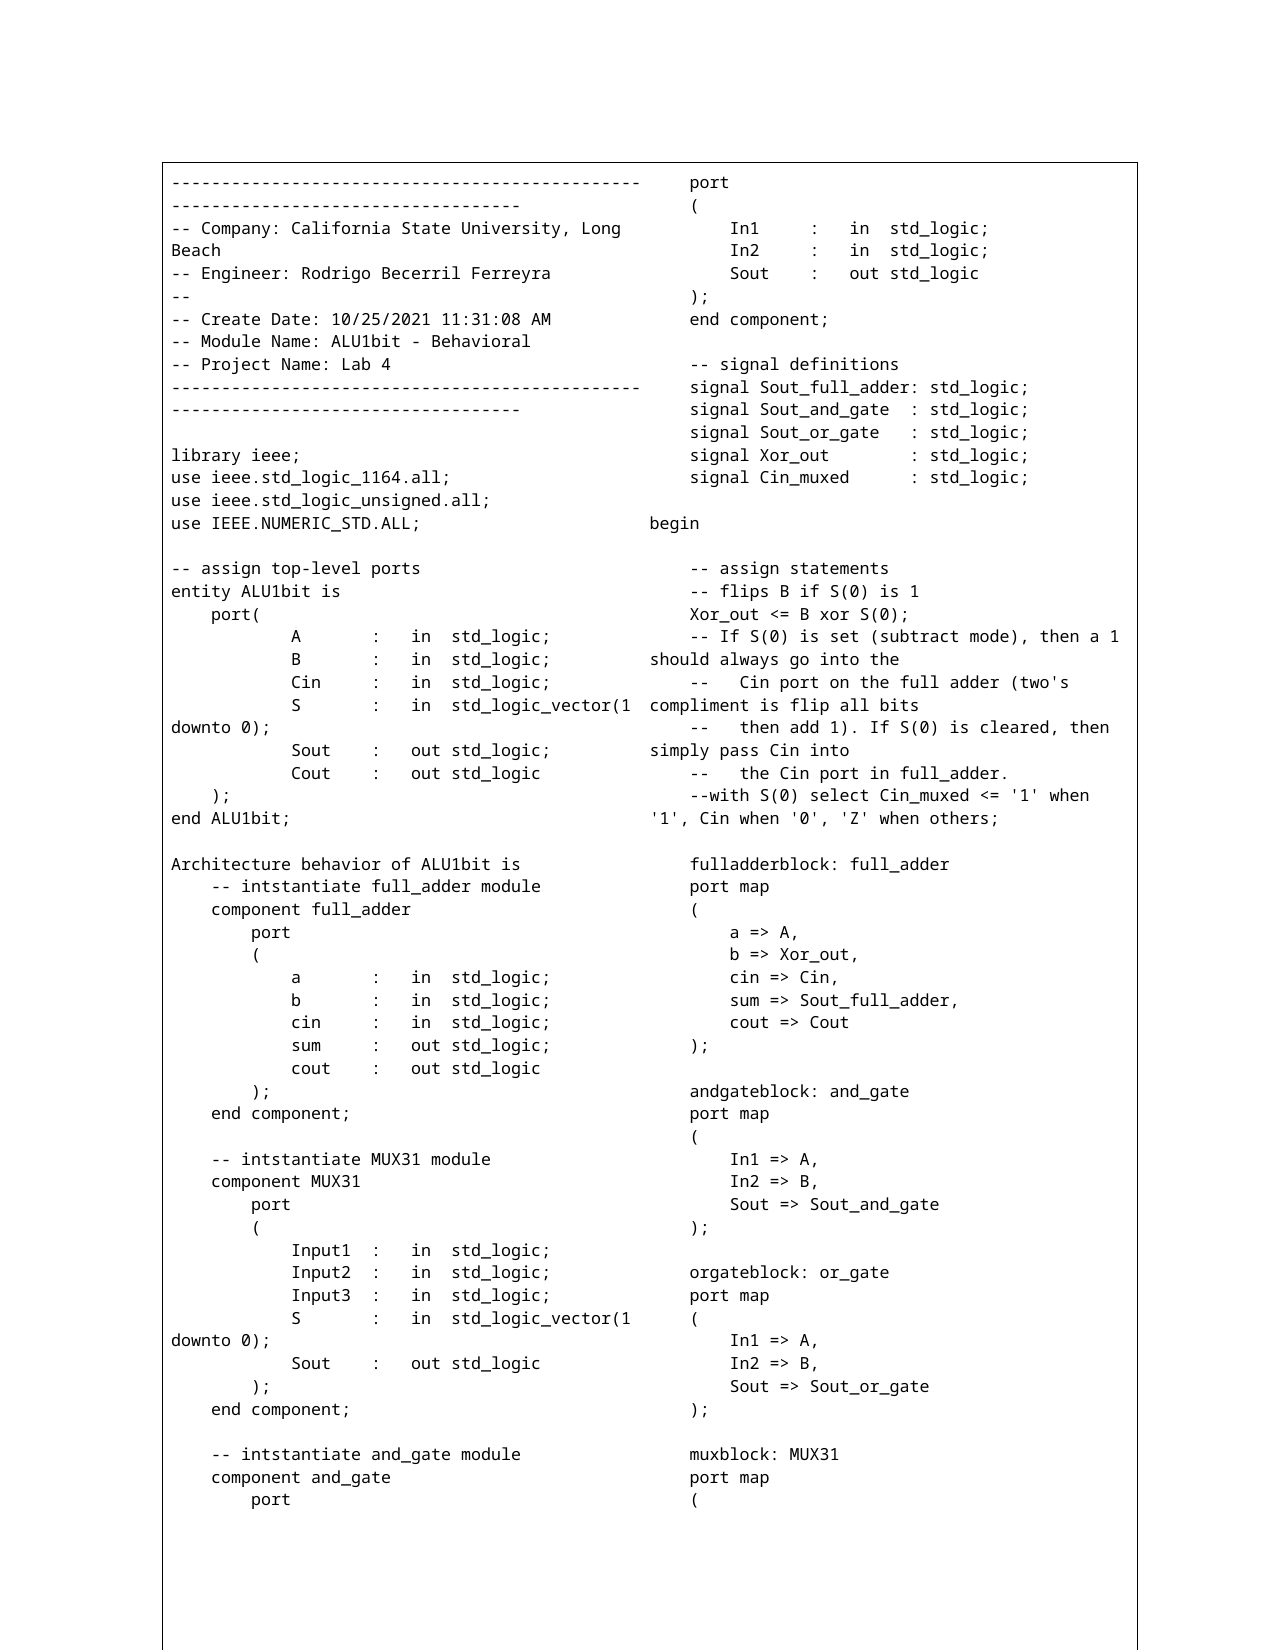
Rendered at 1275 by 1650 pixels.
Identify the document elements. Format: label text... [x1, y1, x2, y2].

text ---------------------------------------------------------------------------------- -- Company: California State University, Long Beach -- Engineer: Rodrigo Becerril Ferreyra -- -- Create Date: 10/25/2021 11:31:08 AM -- Module Name: ALU1bit - Behavioral -- Project Name: Lab 4 ---------------------------------------------------------------------------------- library ieee; use ieee.std_logic_1164.all; use ieee.std_logic_unsigned.all; use IEEE.NUMERIC_STD.ALL; -- assign top-level ports entity ALU1bit is port( A : in std_logic; B : in std_logic; Cin : in std_logic; S : in std_logic_vector(1 downto 0); Sout : out std_logic; Cout : out std_logic ); end ALU1bit; Architecture behavior of ALU1bit is -- intstantiate full_adder module component full_adder port ( a : in std_logic; b : in std_logic; cin : in std_logic; sum : out std_logic; cout : out std_logic ); end component; -- intstantiate MUX31 module component MUX31 port ( Input1 : in std_logic; Input2 : in std_logic; Input3 : in std_logic; S : in std_logic_vector(1 downto 0); Sout : out std_logic ); end component; -- intstantiate and_gate module component and_gate port ( In1 : in std_logic; In2 : in std_logic; Sout : out std_logic ); end component; -- intstantiate or_gate module component or_gate port ( In1 : in std_logic; In2 : in std_logic; Sout : out std_logic ); end component; -- signal definitions signal Sout_full_adder: std_logic; signal Sout_and_gate : std_logic; signal Sout_or_gate : std_logic; signal Xor_out : std_logic; signal Cin_muxed : std_logic; begin -- assign statements -- flips B if S(0) is 1 Xor_out <= B xor S(0); -- If S(0) is set (subtract mode), then a 1 should always go into the -- Cin port on the full adder (two's compliment is flip all bits -- then add 1). If S(0) is cleared, then simply pass Cin into -- the Cin port in full_adder. --with S(0) select Cin_muxed <= '1' when '1', Cin when '0', 'Z' when others; fulladderblock: full_adder port map ( a => A, b => Xor_out, cin => Cin, sum => Sout_full_adder, cout => Cout ); andgateblock: and_gate port map ( In1 => A, In2 => B, Sout => Sout_and_gate ); orgateblock: or_gate port map ( In1 => A, In2 => B, Sout => Sout_or_gate ); muxblock: MUX31 port map ( Input1 => Sout_full_adder, Input2 => Sout_and_gate, Input3 => Sout_or_gate, S => S, Sout => Sout ); end; [171, 171, 1128, 1500]
